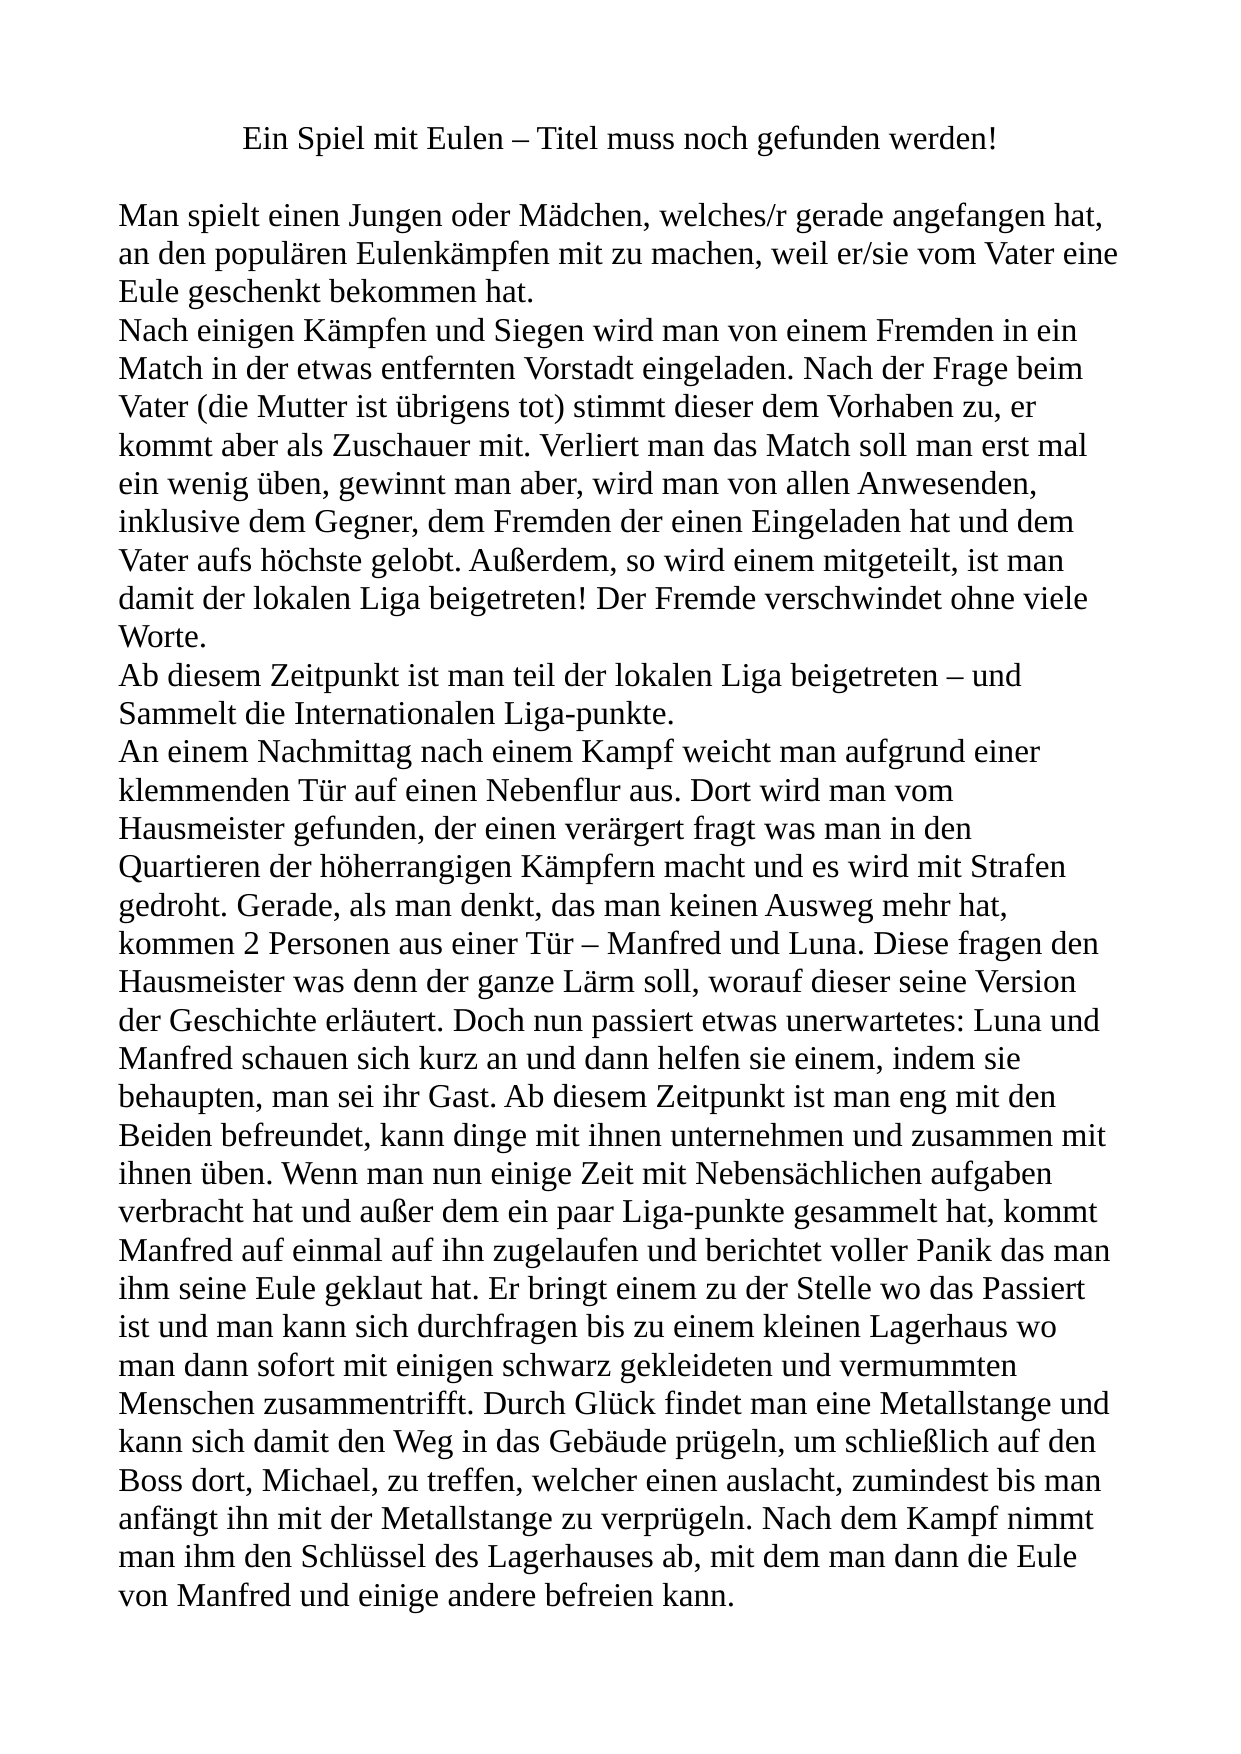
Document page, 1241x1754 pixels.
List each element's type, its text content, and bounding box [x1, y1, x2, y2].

text Man spielt einen Jungen oder Mädchen, welches/r gerade angefangen hat, an den populären Eulenkämpfen mit zu machen, weil er/sie vom Vater eine Eule geschenkt bekommen hat. [118, 195, 1122, 310]
text Ab diesem Zeitpunkt ist man teil der lokalen Liga beigetreten – und Sammelt die Internationalen Liga-punkte. [118, 655, 1122, 731]
text Nach einigen Kämpfen und Siegen wird man von einem Fremden in ein Match in der etwas entfernten Vorstadt eingeladen. Nach der Frage beim Vater (die Mutter ist übrigens tot) stimmt dieser dem Vorhaben zu, er kommt aber als Zuschauer mit. Verliert man das Match soll man erst mal ein wenig üben, gewinnt man aber, wird man von allen Anwesenden, inklusive dem Gegner, dem Fremden der einen Eingeladen hat und dem Vater aufs höchste gelobt. Außerdem, so wird einem mitgeteilt, ist man damit der lokalen Liga beigetreten! Der Fremde verschwindet ohne viele Worte. [118, 310, 1122, 655]
text Ein Spiel mit Eulen – Titel muss noch gefunden werden! [118, 118, 1122, 156]
text An einem Nachmittag nach einem Kampf weicht man aufgrund einer klemmenden Tür auf einen Nebenflur aus. Dort wird man vom Hausmeister gefunden, der einen verärgert fragt was man in den Quartieren der höherrangigen Kämpfern macht und es wird mit Strafen gedroht. Gerade, als man denkt, das man keinen Ausweg mehr hat, kommen 2 Personen aus einer Tür – Manfred und Luna. Diese fragen den Hausmeister was denn der ganze Lärm soll, worauf dieser seine Version der Geschichte erläutert. Doch nun passiert etwas unerwartetes: Luna und Manfred schauen sich kurz an und dann helfen sie einem, indem sie behaupten, man sei ihr Gast. Ab diesem Zeitpunkt ist man eng mit den Beiden befreundet, kann dinge mit ihnen unternehmen und zusammen mit ihnen üben. Wenn man nun einige Zeit mit Nebensächlichen aufgaben verbracht hat und außer dem ein paar Liga-punkte gesammelt hat, kommt Manfred auf einmal auf ihn zugelaufen und berichtet voller Panik das man ihm seine Eule geklaut hat. Er bringt einem zu der Stelle wo das Passiert ist und man kann sich durchfragen bis zu einem kleinen Lagerhaus wo man dann sofort mit einigen schwarz gekleideten und vermummten Menschen zusammentrifft. Durch Glück findet man eine Metallstange und kann sich damit den Weg in das Gebäude prügeln, um schließlich auf den Boss dort, Michael, zu treffen, welcher einen auslacht, zumindest bis man anfängt ihn mit der Metallstange zu verprügeln. Nach dem Kampf nimmt man ihm den Schlüssel des Lagerhauses ab, mit dem man dann die Eule von Manfred und einige andere befreien kann. [118, 731, 1122, 1613]
